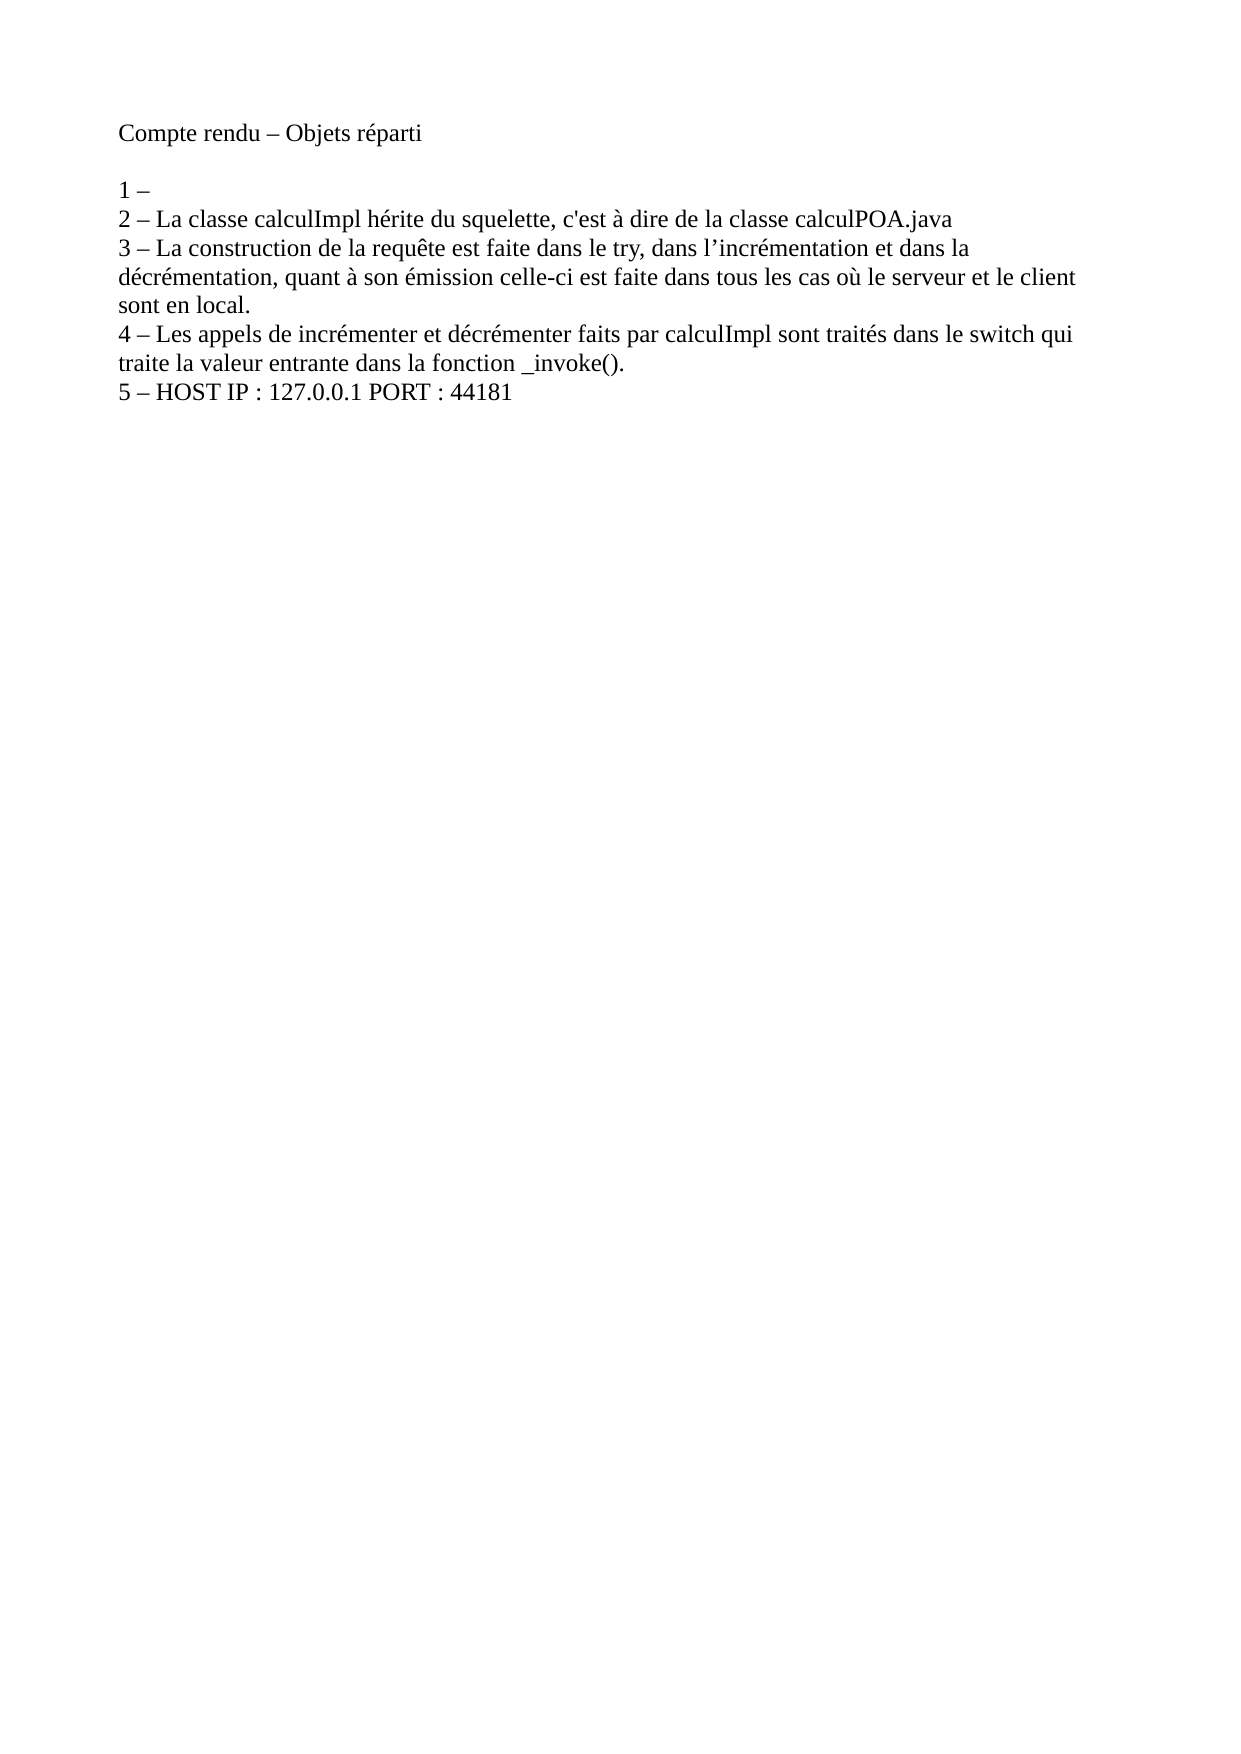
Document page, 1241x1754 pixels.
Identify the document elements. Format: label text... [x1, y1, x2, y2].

text 3 – La construction de la requête est faite dans le try, dans l’incrémentation et dans la décrémentation, quant à son émission celle-ci est faite dans tous les cas où le serveur et le client sont en local. [118, 233, 1122, 319]
text 2 – La classe calculImpl hérite du squelette, c'est à dire de la classe calculPOA.java [118, 204, 1122, 233]
text 4 – Les appels de incrémenter et décrémenter faits par calculImpl sont traités dans le switch qui traite la valeur entrante dans la fonction _invoke(). [118, 319, 1122, 377]
text 1 – [118, 176, 1122, 204]
text 5 – HOST IP : 127.0.0.1 PORT : 44181 [118, 377, 1122, 406]
text Compte rendu – Objets réparti [118, 118, 1122, 147]
